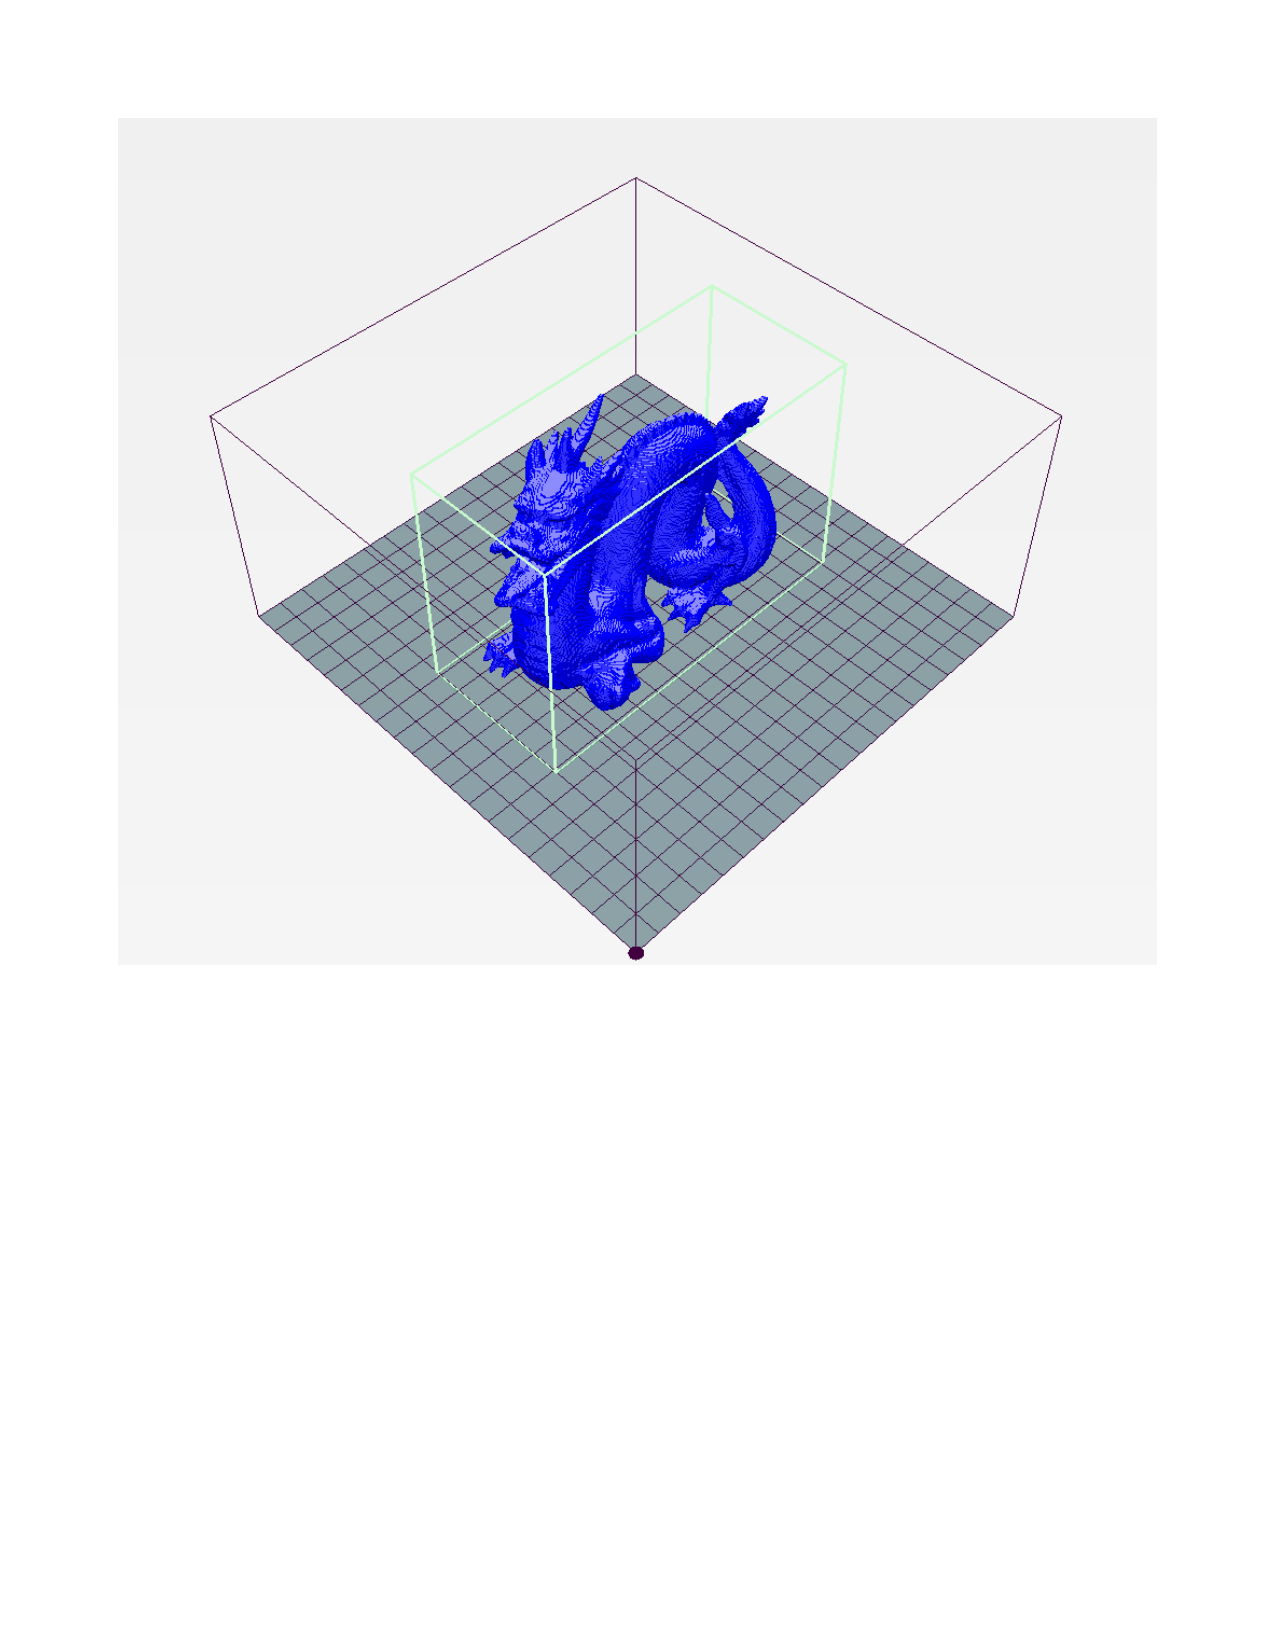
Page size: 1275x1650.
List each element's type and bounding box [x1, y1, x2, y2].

picture [118, 118, 1157, 965]
